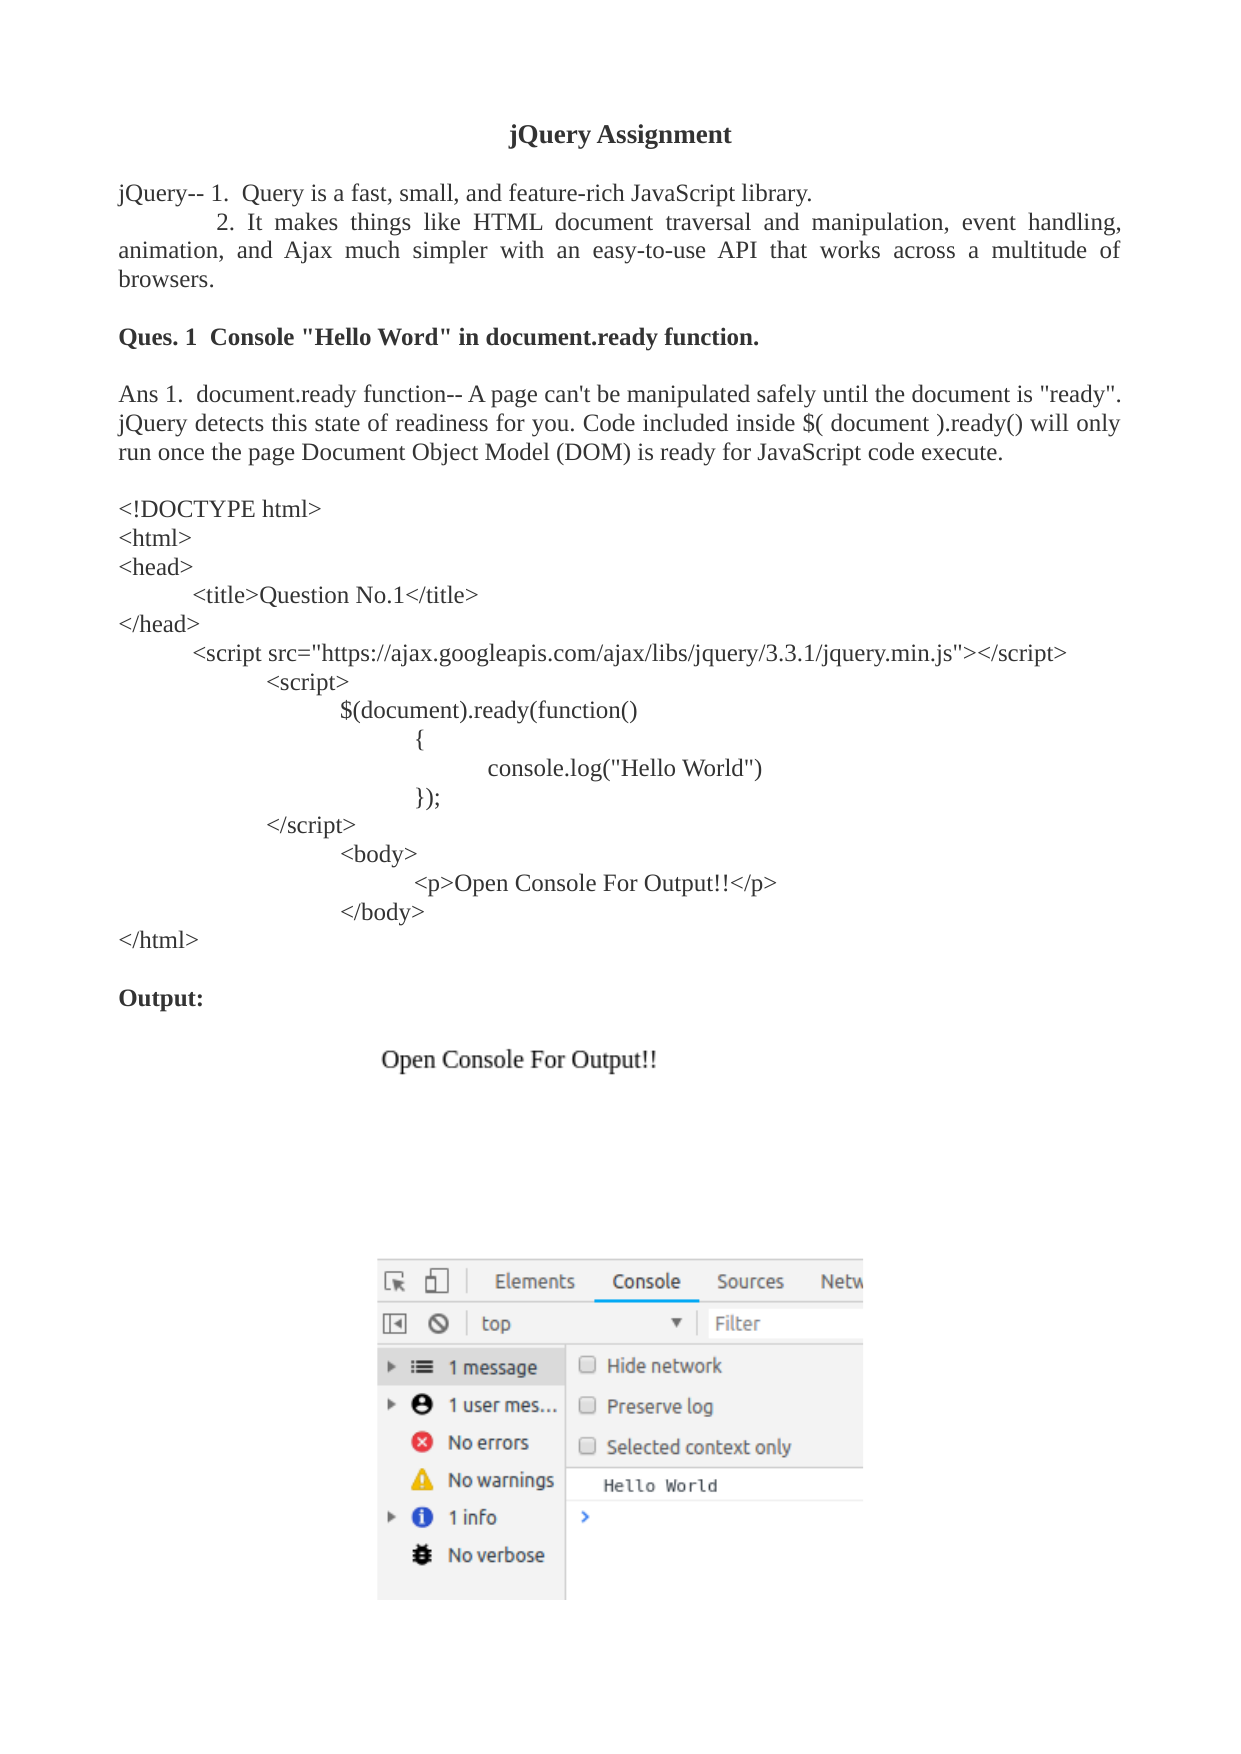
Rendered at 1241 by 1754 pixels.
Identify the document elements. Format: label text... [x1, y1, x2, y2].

text jQuery Assignment [118, 118, 1122, 149]
picture [377, 1040, 864, 1600]
text </head> [118, 609, 1122, 638]
text <html> [118, 523, 1122, 552]
text Ans 1. document.ready function-- A page can't be manipulated safely until the document is "ready". jQuery detects this state of readiness for you. Code included inside $( document ).ready() will only run once the page Document Object Model (DOM) is ready for JavaScript code execute. [118, 379, 1122, 466]
text <body> [118, 839, 1122, 868]
text </body> [118, 897, 1122, 926]
text Ques. 1 Console "Hello Word" in document.ready function. [118, 322, 1122, 351]
text { [118, 724, 1122, 753]
text $(document).ready(function() [118, 696, 1122, 724]
text </script> [118, 811, 1122, 839]
text <script> [118, 667, 1122, 696]
text }); [118, 782, 1122, 811]
text Output: [118, 983, 1122, 1012]
text <title>Question No.1</title> [118, 581, 1122, 609]
text 2. It makes things like HTML document traversal and manipulation, event handling, animation, and Ajax much simpler with an easy-to-use API that works across a multitude of browsers. [118, 207, 1122, 293]
text </html> [118, 926, 1122, 954]
text <p>Open Console For Output!!</p> [118, 868, 1122, 897]
text console.log("Hello World") [118, 753, 1122, 782]
text <!DOCTYPE html> [118, 494, 1122, 523]
text jQuery-- 1. Query is a fast, small, and feature-rich JavaScript library. [118, 178, 1122, 207]
text <script src="https://ajax.googleapis.com/ajax/libs/jquery/3.3.1/jquery.min.js"></script> [118, 638, 1122, 667]
text <head> [118, 552, 1122, 581]
